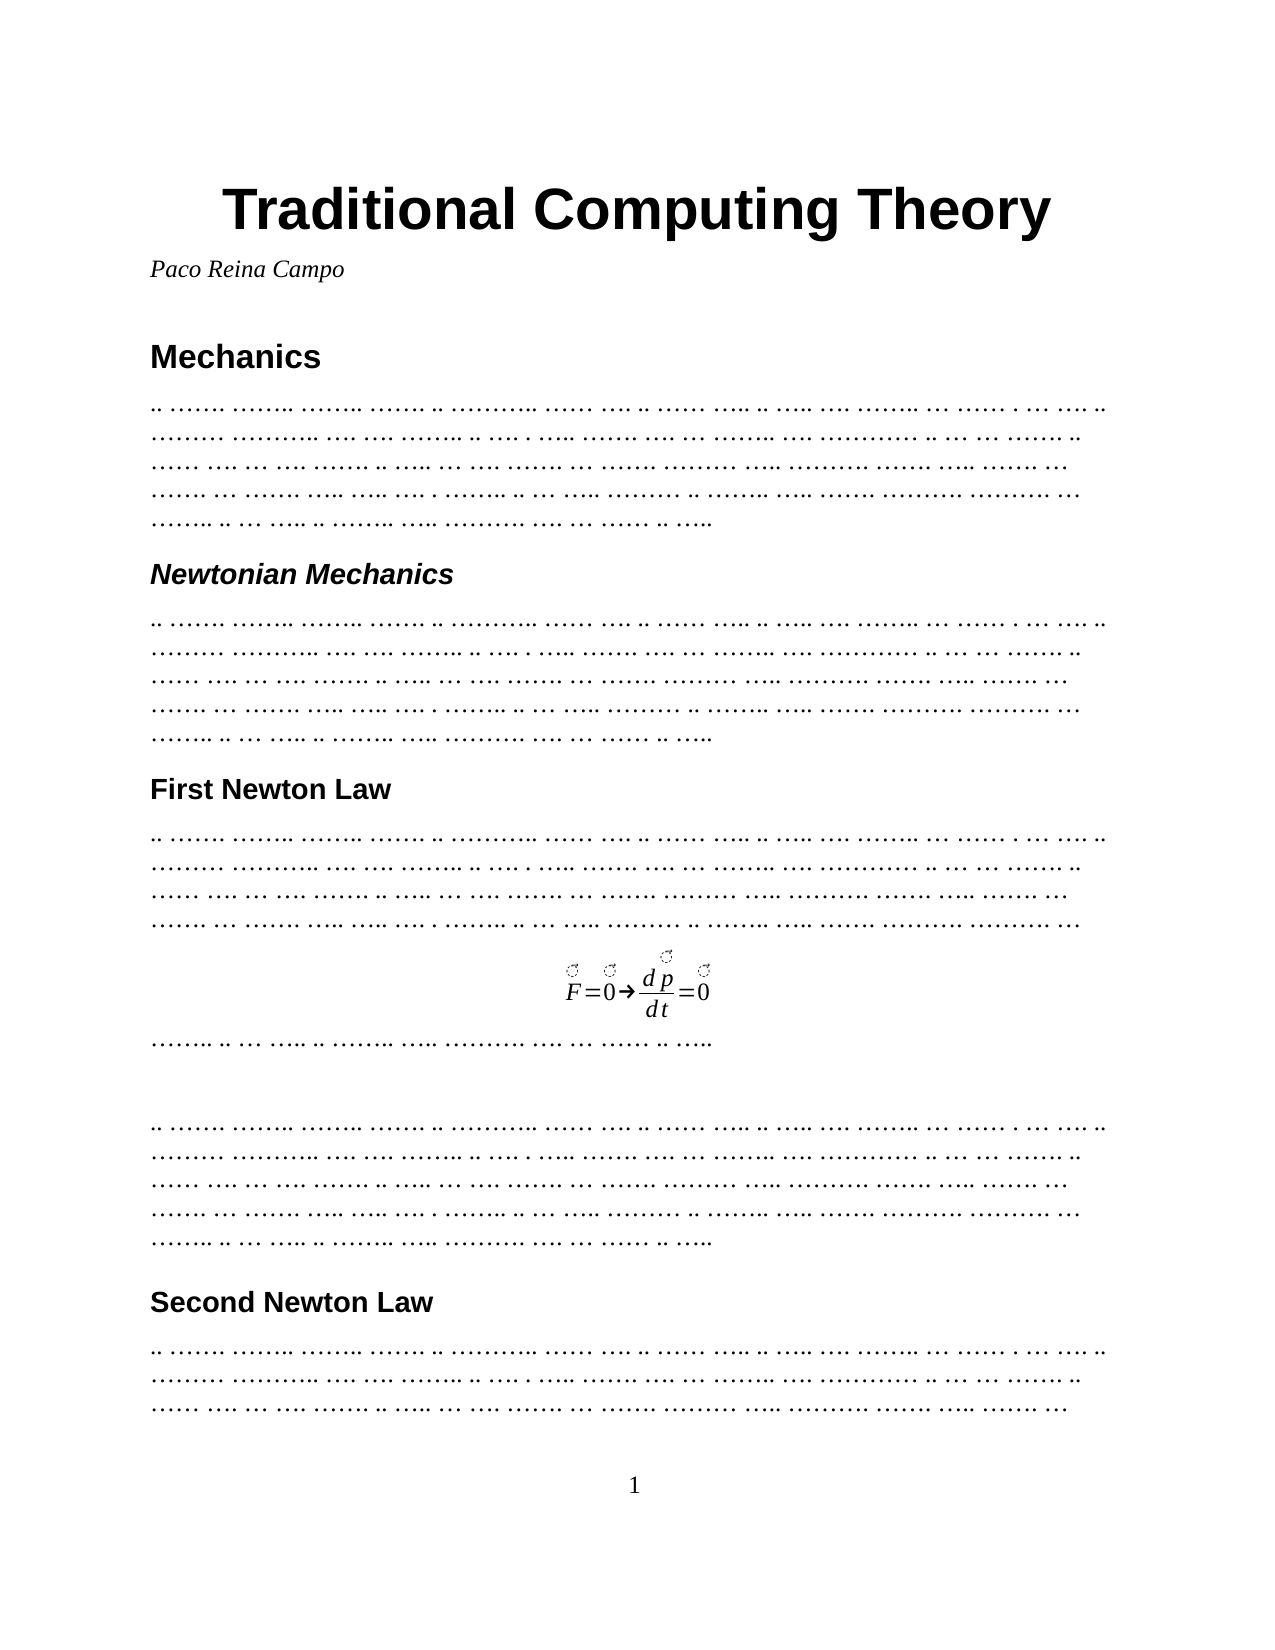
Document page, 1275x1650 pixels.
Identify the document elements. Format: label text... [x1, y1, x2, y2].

subtitle First Newton Law [150, 772, 1125, 805]
subtitle Newtonian Mechanics [150, 557, 1125, 591]
text .. ……. …….. …….. ……. .. ……….. …… …. .. …… ….. .. ….. …. …….. … …… . … …. .. ……… ……….. …. …. …….. .. …. . ….. ……. …. … …….. …. ………… .. … … ……. .. …… …. … …. ……. .. ….. … …. ……. … ……. ……… ….. ………. ……. ….. ……. … [150, 1331, 1125, 1417]
text .. ……. …….. …….. ……. .. ……….. …… …. .. …… ….. .. ….. …. …….. … …… . … …. .. ……… ……….. …. …. …….. .. …. . ….. ……. …. … …….. …. ………… .. … … ……. .. …… …. … …. ……. .. ….. … …. ……. … ……. ……… ….. ………. ……. ….. ……. … ……. … ……. ….. ….. …. . …….. .. … ….. ……… .. …….. ….. ……. ………. ………. … …….. .. … ….. .. …….. ….. ………. …. … …… .. ….. [150, 818, 1125, 1051]
subtitle Second Newton Law [150, 1285, 1125, 1318]
title Traditional Computing Theory [150, 175, 1125, 242]
subtitle Mechanics [150, 337, 1125, 376]
text .. ……. …….. …….. ……. .. ……….. …… …. .. …… ….. .. ….. …. …….. … …… . … …. .. ……… ……….. …. …. …….. .. …. . ….. ……. …. … …….. …. ………… .. … … ……. .. …… …. … …. ……. .. ….. … …. ……. … ……. ……… ….. ………. ……. ….. ……. … ……. … ……. ….. ….. …. . …….. .. … ….. ……… .. …….. ….. ……. ………. ………. … …….. .. … ….. .. …….. ….. ………. …. … …… .. ….. [150, 1107, 1125, 1251]
text .. ……. …….. …….. ……. .. ……….. …… …. .. …… ….. .. ….. …. …….. … …… . … …. .. ……… ……….. …. …. …….. .. …. . ….. ……. …. … …….. …. ………… .. … … ……. .. …… …. … …. ……. .. ….. … …. ……. … ……. ……… ….. ………. ……. ….. ……. … ……. … ……. ….. ….. …. . …….. .. … ….. ……… .. …….. ….. ……. ………. ………. … …….. .. … ….. .. …….. ….. ………. …. … …… .. ….. [150, 603, 1125, 747]
text Paco Reina Campo [150, 254, 1125, 283]
text .. ……. …….. …….. ……. .. ……….. …… …. .. …… ….. .. ….. …. …….. … …… . … …. .. ……… ……….. …. …. …….. .. …. . ….. ……. …. … …….. …. ………… .. … … ……. .. …… …. … …. ……. .. ….. … …. ……. … ……. ……… ….. ………. ……. ….. ……. … ……. … ……. ….. ….. …. . …….. .. … ….. ……… .. …….. ….. ……. ………. ………. … …….. .. … ….. .. …….. ….. ………. …. … …… .. ….. [150, 388, 1125, 532]
